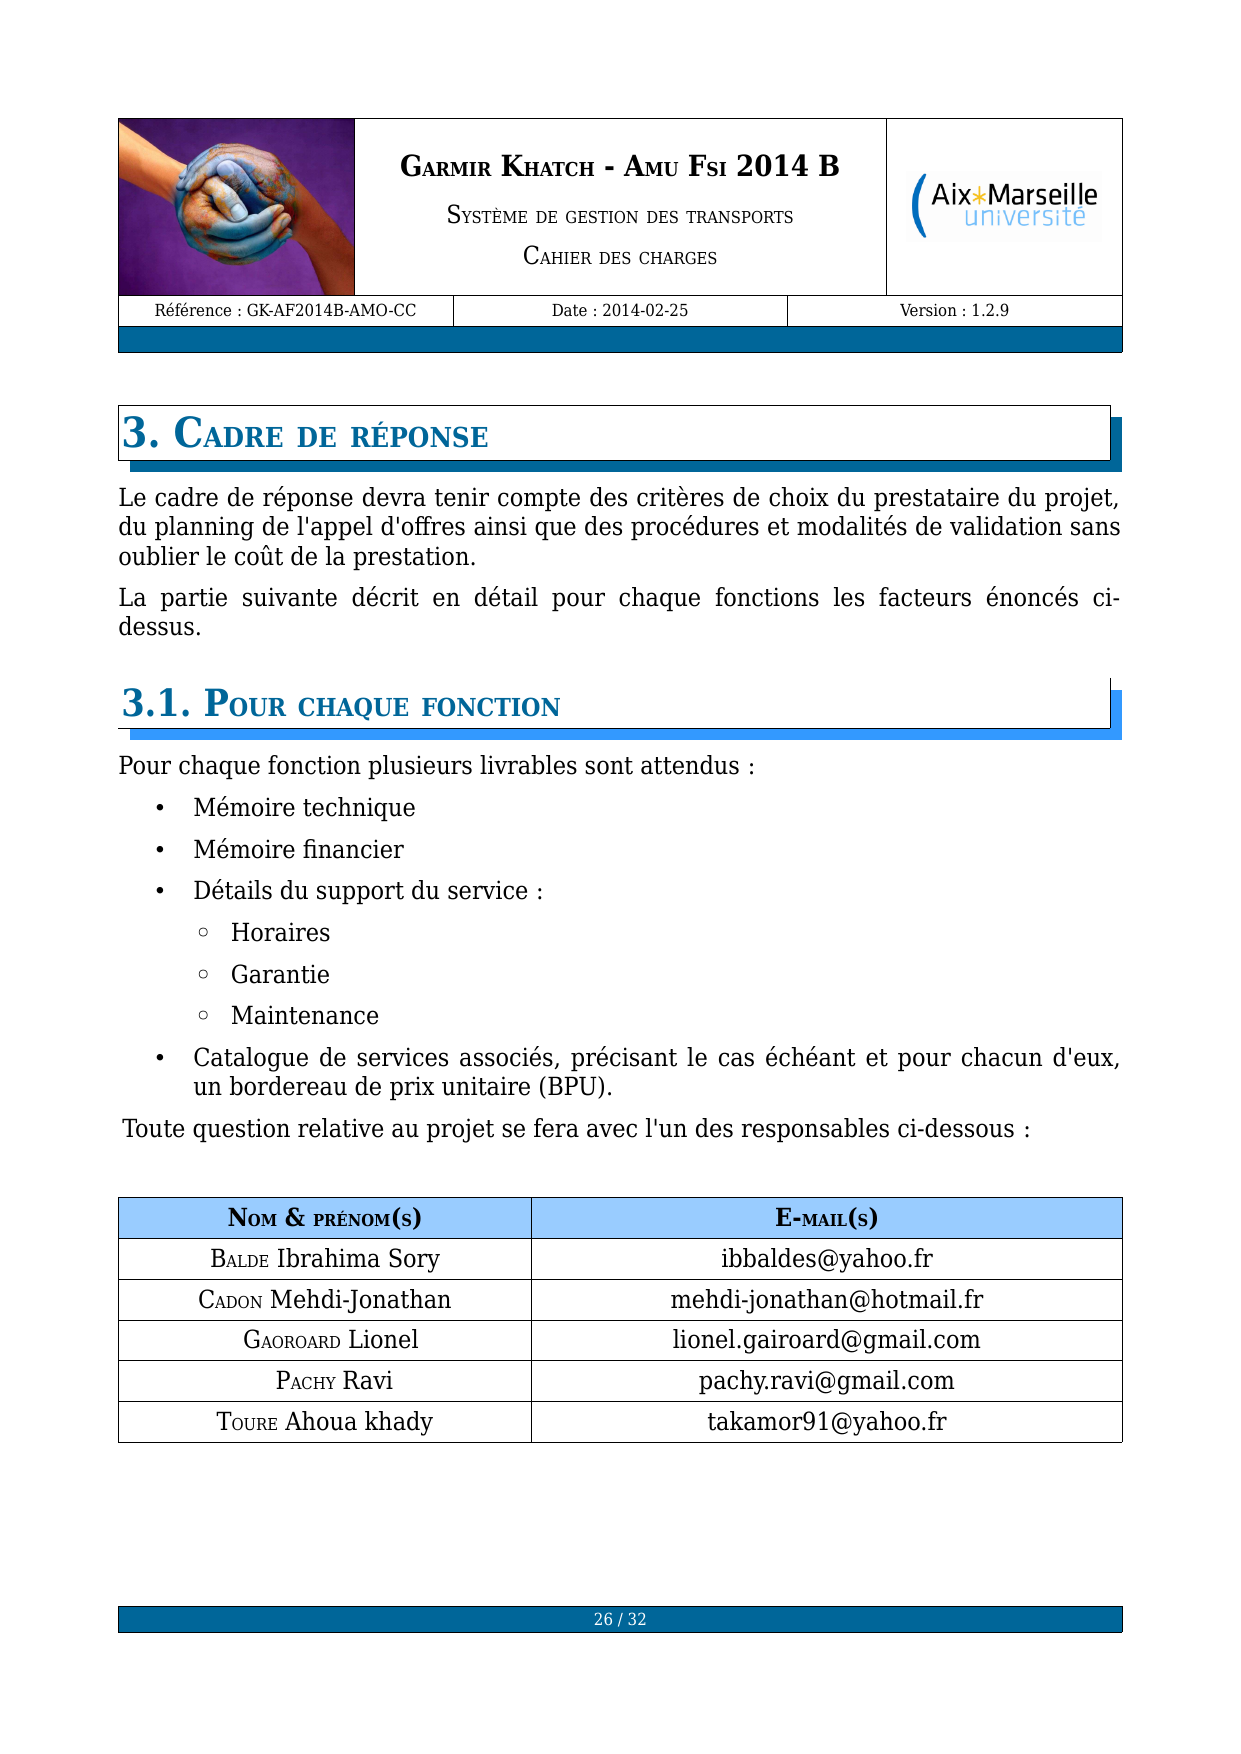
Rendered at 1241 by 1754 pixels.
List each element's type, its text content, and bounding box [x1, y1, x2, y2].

list Catalogue de services associés, précisant le cas échéant et pour chacun d'eux, un bordereau de prix unitaire (BPU). [156, 1043, 1122, 1101]
text Pour chaque fonction plusieurs livrables sont attendus : [118, 751, 1122, 781]
table_cell ibbaldes@yahoo.fr [532, 1239, 1122, 1279]
table_cell Balde Ibrahima Sory [119, 1239, 531, 1279]
text La partie suivante décrit en détail pour chaque fonctions les facteurs énoncés ci-dessus. [118, 583, 1122, 642]
table_header Nom & prénom(s) [119, 1198, 531, 1238]
list Mémoire technique [156, 793, 1122, 822]
list Garantie [193, 960, 1122, 989]
table_cell pachy.ravi@gmail.com [532, 1361, 1122, 1401]
text Le cadre de réponse devra tenir compte des critères de choix du prestataire du projet, du planning de l'appel d'offres ainsi que des procédures et modalités de validation sans oublier le coût de la prestation. [118, 483, 1122, 571]
table_cell Pachy Ravi [119, 1361, 531, 1401]
table_cell mehdi-jonathan@hotmail.fr [532, 1280, 1122, 1320]
text Toute question relative au projet se fera avec l'un des responsables ci-dessous : [122, 1114, 1122, 1143]
table_cell Toure Ahoua khady [119, 1402, 531, 1442]
table_cell Cadon Mehdi-Jonathan [119, 1280, 531, 1320]
subtitle Pour chaque fonction [118, 678, 1110, 728]
subtitle Cadre de réponse [119, 406, 1110, 460]
picture [119, 119, 354, 295]
list Détails du support du service : [156, 876, 1122, 906]
table_cell takamor91@yahoo.fr [532, 1402, 1122, 1442]
list Mémoire financier [156, 835, 1122, 864]
table_cell Gaoroard Lionel [119, 1321, 531, 1360]
picture [887, 126, 1122, 288]
list Horaires [193, 918, 1122, 947]
table_header E-mail(s) [532, 1198, 1122, 1238]
list Maintenance [193, 1001, 1122, 1031]
table_cell lionel.gairoard@gmail.com [532, 1321, 1122, 1360]
